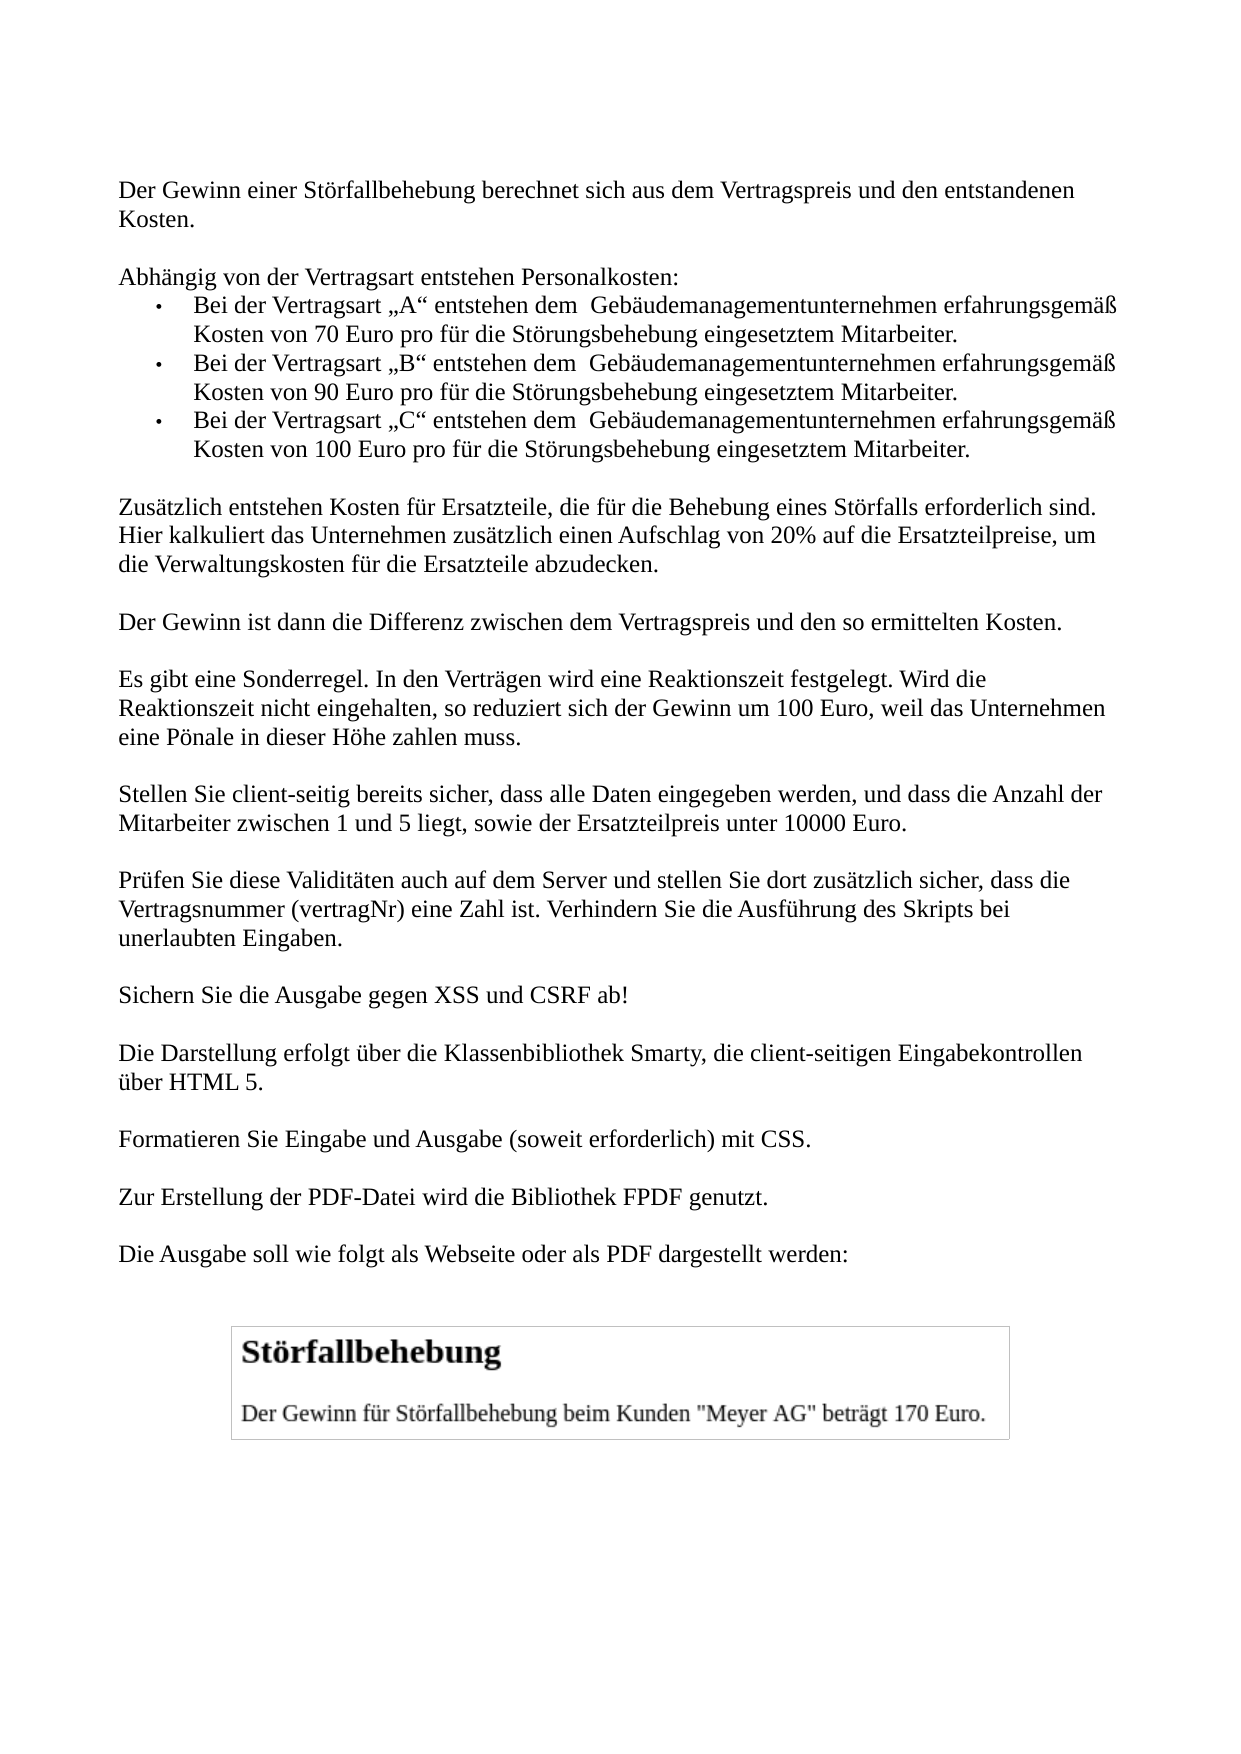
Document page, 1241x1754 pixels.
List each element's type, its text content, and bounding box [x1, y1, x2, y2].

text Zusätzlich entstehen Kosten für Ersatzteile, die für die Behebung eines Störfalls erforderlich sind. Hier kalkuliert das Unternehmen zusätzlich einen Aufschlag von 20% auf die Ersatzteilpreise, um die Verwaltungskosten für die Ersatzteile abzudecken. [118, 492, 1122, 578]
text Sichern Sie die Ausgabe gegen XSS und CSRF ab! [118, 981, 1122, 1009]
text Prüfen Sie diese Validitäten auch auf dem Server und stellen Sie dort zusätzlich sicher, dass die [118, 866, 1122, 894]
text Der Gewinn einer Störfallbehebung berechnet sich aus dem Vertragspreis und den entstandenen Kosten. [118, 176, 1122, 233]
text Es gibt eine Sonderregel. In den Verträgen wird eine Reaktionszeit festgelegt. Wird die Reaktionszeit nicht eingehalten, so reduziert sich der Gewinn um 100 Euro, weil das Unternehmen eine Pönale in dieser Höhe zahlen muss. [118, 664, 1122, 751]
text Abhängig von der Vertragsart entstehen Personalkosten: [118, 262, 1122, 291]
text über HTML 5. [118, 1067, 1122, 1096]
text Vertragsnummer (vertragNr) eine Zahl ist. Verhindern Sie die Ausführung des Skripts bei unerlaubten Eingaben. [118, 894, 1122, 952]
list Bei der Vertragsart „C“ entstehen dem Gebäudemanagementunternehmen erfahrungsgemäß Kosten von 100 Euro pro für die Störungsbehebung eingesetztem Mitarbeiter. [156, 406, 1122, 463]
list Bei der Vertragsart „A“ entstehen dem Gebäudemanagementunternehmen erfahrungsgemäß Kosten von 70 Euro pro für die Störungsbehebung eingesetztem Mitarbeiter. [156, 291, 1122, 348]
text Die Ausgabe soll wie folgt als Webseite oder als PDF dargestellt werden: [118, 1239, 1122, 1268]
list Bei der Vertragsart „B“ entstehen dem Gebäudemanagementunternehmen erfahrungsgemäß Kosten von 90 Euro pro für die Störungsbehebung eingesetztem Mitarbeiter. [156, 348, 1122, 406]
text Der Gewinn ist dann die Differenz zwischen dem Vertragspreis und den so ermittelten Kosten. [118, 607, 1122, 636]
text Die Darstellung erfolgt über die Klassenbibliothek Smarty, die client-seitigen Eingabekontrollen [118, 1038, 1122, 1067]
text Formatieren Sie Eingabe und Ausgabe (soweit erforderlich) mit CSS. [118, 1124, 1122, 1153]
picture [234, 1328, 1006, 1436]
text Stellen Sie client-seitig bereits sicher, dass alle Daten eingegeben werden, und dass die Anzahl der Mitarbeiter zwischen 1 und 5 liegt, sowie der Ersatzteilpreis unter 10000 Euro. [118, 779, 1122, 837]
text Zur Erstellung der PDF-Datei wird die Bibliothek FPDF genutzt. [118, 1182, 1122, 1211]
